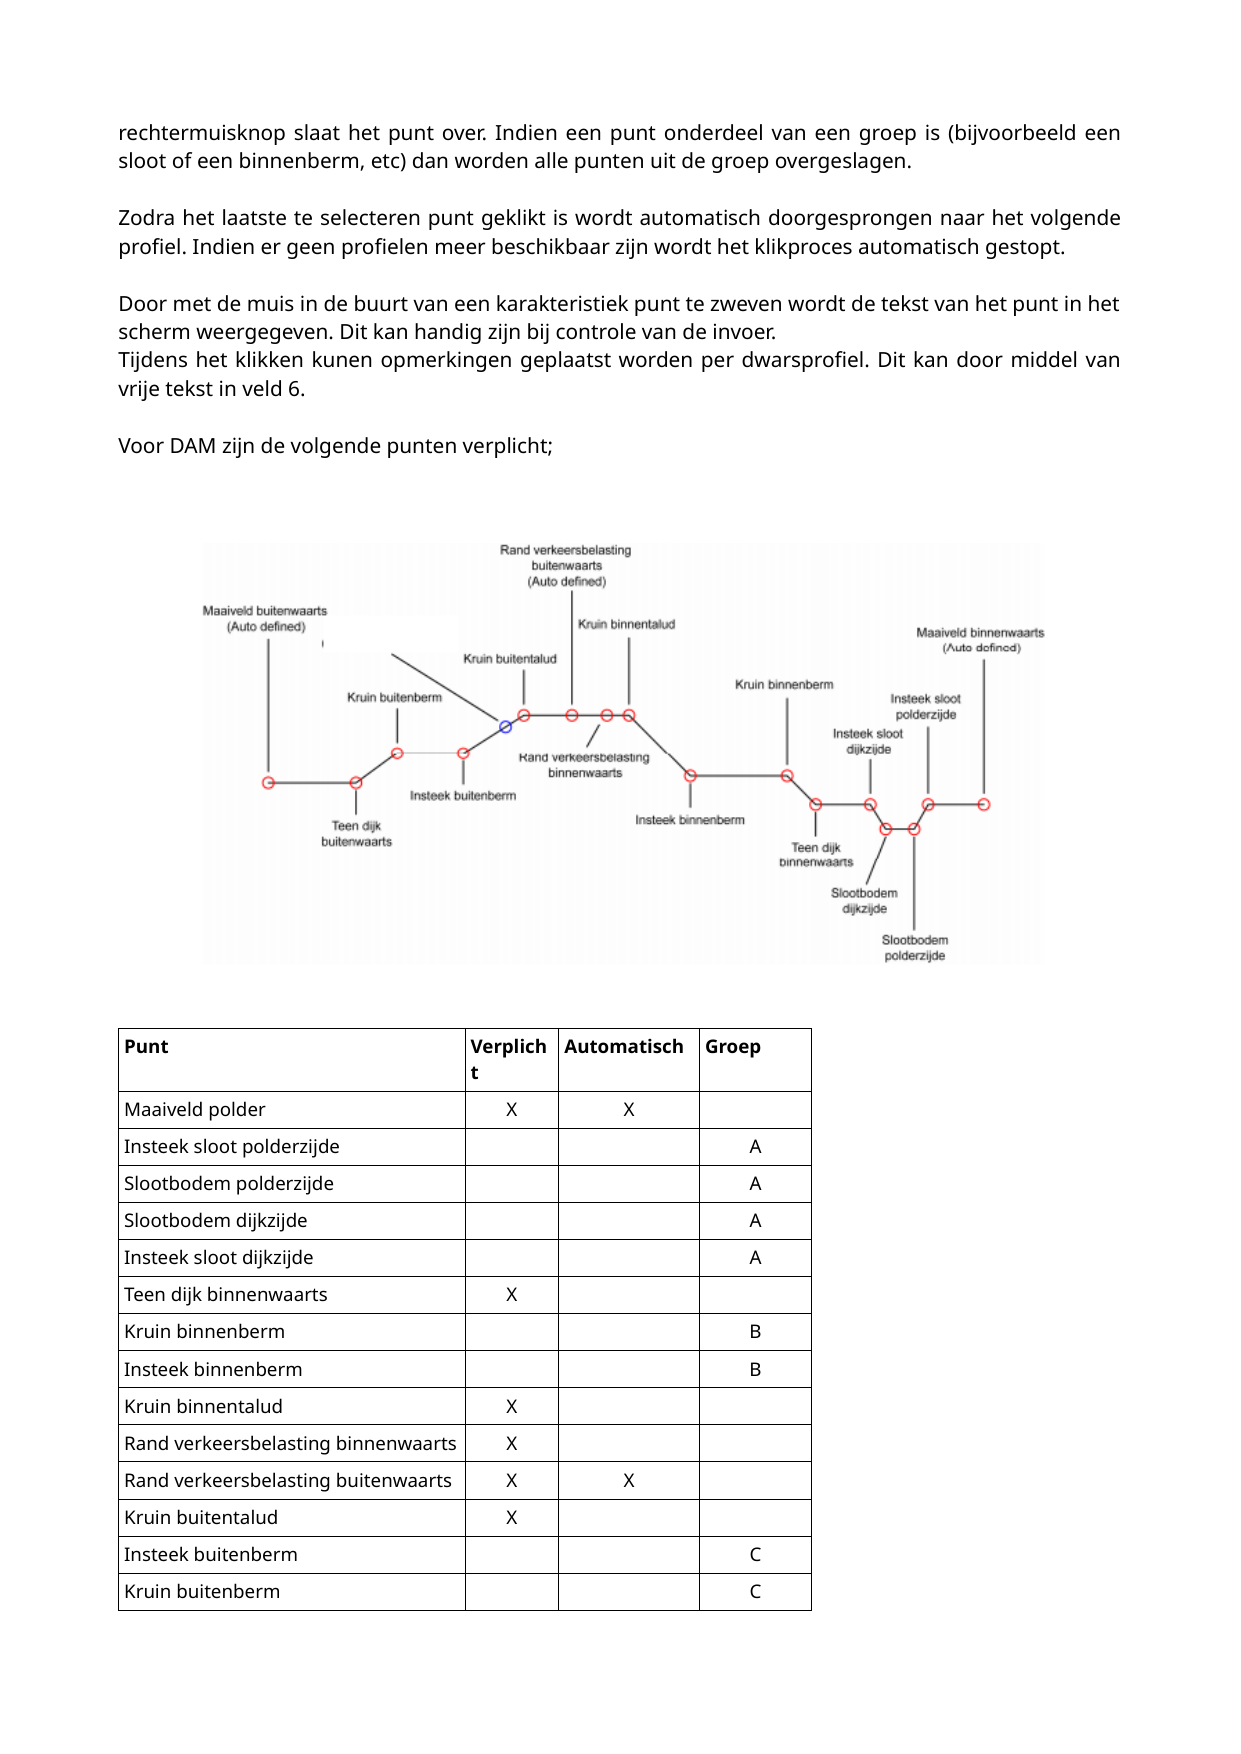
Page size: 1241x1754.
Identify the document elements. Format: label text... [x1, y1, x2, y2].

table_cell [559, 1425, 699, 1461]
text Door met de muis in de buurt van een karakteristiek punt te zweven wordt de tekst van het punt in het scherm weergegeven. Dit kan handig zijn bij controle van de invoer. [118, 289, 1122, 346]
table_cell [559, 1277, 699, 1313]
picture [188, 516, 1053, 971]
table_cell [466, 1166, 558, 1202]
table_cell [559, 1500, 699, 1536]
table_cell [559, 1203, 699, 1239]
table_cell [466, 1203, 558, 1239]
table_cell X [466, 1462, 558, 1498]
table_cell [466, 1129, 558, 1165]
table_cell [559, 1129, 699, 1165]
table_cell X [559, 1462, 699, 1498]
table_cell Slootbodem polderzijde [119, 1166, 465, 1202]
table_cell Kruin binnentalud [119, 1388, 465, 1424]
table_cell [700, 1388, 811, 1424]
table_cell [466, 1240, 558, 1276]
table_cell Kruin buitentalud [119, 1500, 465, 1536]
text Zodra het laatste te selecteren punt geklikt is wordt automatisch doorgesprongen naar het volgende profiel. Indien er geen profielen meer beschikbaar zijn wordt het klikproces automatisch gestopt. [118, 203, 1122, 260]
table_cell X [466, 1277, 558, 1313]
table_cell Insteek buitenberm [119, 1537, 465, 1573]
table_cell Kruin buitenberm [119, 1574, 465, 1610]
table_cell [559, 1537, 699, 1573]
text Tijdens het klikken kunen opmerkingen geplaatst worden per dwarsprofiel. Dit kan door middel van vrije tekst in veld 6. [118, 346, 1122, 402]
table_cell X [466, 1500, 558, 1536]
table_header Automatisch [559, 1029, 699, 1091]
table_cell Insteek sloot polderzijde [119, 1129, 465, 1165]
table_cell [466, 1537, 558, 1573]
table_cell B [700, 1351, 811, 1387]
table_cell B [700, 1314, 811, 1350]
table_cell A [700, 1203, 811, 1239]
table_cell [559, 1166, 699, 1202]
text rechtermuisknop slaat het punt over. Indien een punt onderdeel van een groep is (bijvoorbeeld een sloot of een binnenberm, etc) dan worden alle punten uit de groep overgeslagen. [118, 118, 1122, 175]
table_cell Slootbodem dijkzijde [119, 1203, 465, 1239]
table_cell C [700, 1574, 811, 1610]
table_header Groep [700, 1029, 811, 1091]
text Voor DAM zijn de volgende punten verplicht; [118, 431, 1122, 459]
table_cell C [700, 1537, 811, 1573]
table_cell [466, 1314, 558, 1350]
table_cell A [700, 1129, 811, 1165]
table_cell [466, 1351, 558, 1387]
table_cell Rand verkeersbelasting binnenwaarts [119, 1425, 465, 1461]
table_header Punt [119, 1029, 465, 1091]
table_cell [466, 1574, 558, 1610]
table_cell [559, 1240, 699, 1276]
table_cell A [700, 1240, 811, 1276]
table_cell [559, 1351, 699, 1387]
table_cell Kruin binnenberm [119, 1314, 465, 1350]
table_cell Rand verkeersbelasting buitenwaarts [119, 1462, 465, 1498]
table_cell Maaiveld polder [119, 1092, 465, 1128]
table_cell [700, 1092, 811, 1128]
table_cell A [700, 1166, 811, 1202]
table_cell [700, 1277, 811, 1313]
table_header Verplicht [466, 1029, 558, 1091]
table_cell X [466, 1092, 558, 1128]
table_cell [559, 1574, 699, 1610]
table_cell [559, 1314, 699, 1350]
table_cell X [466, 1388, 558, 1424]
table_cell X [559, 1092, 699, 1128]
table_cell Insteek sloot dijkzijde [119, 1240, 465, 1276]
table_cell [700, 1462, 811, 1498]
table_cell [700, 1425, 811, 1461]
table_cell [559, 1388, 699, 1424]
table_cell [700, 1500, 811, 1536]
table_cell Insteek binnenberm [119, 1351, 465, 1387]
table_cell Teen dijk binnenwaarts [119, 1277, 465, 1313]
table_cell X [466, 1425, 558, 1461]
